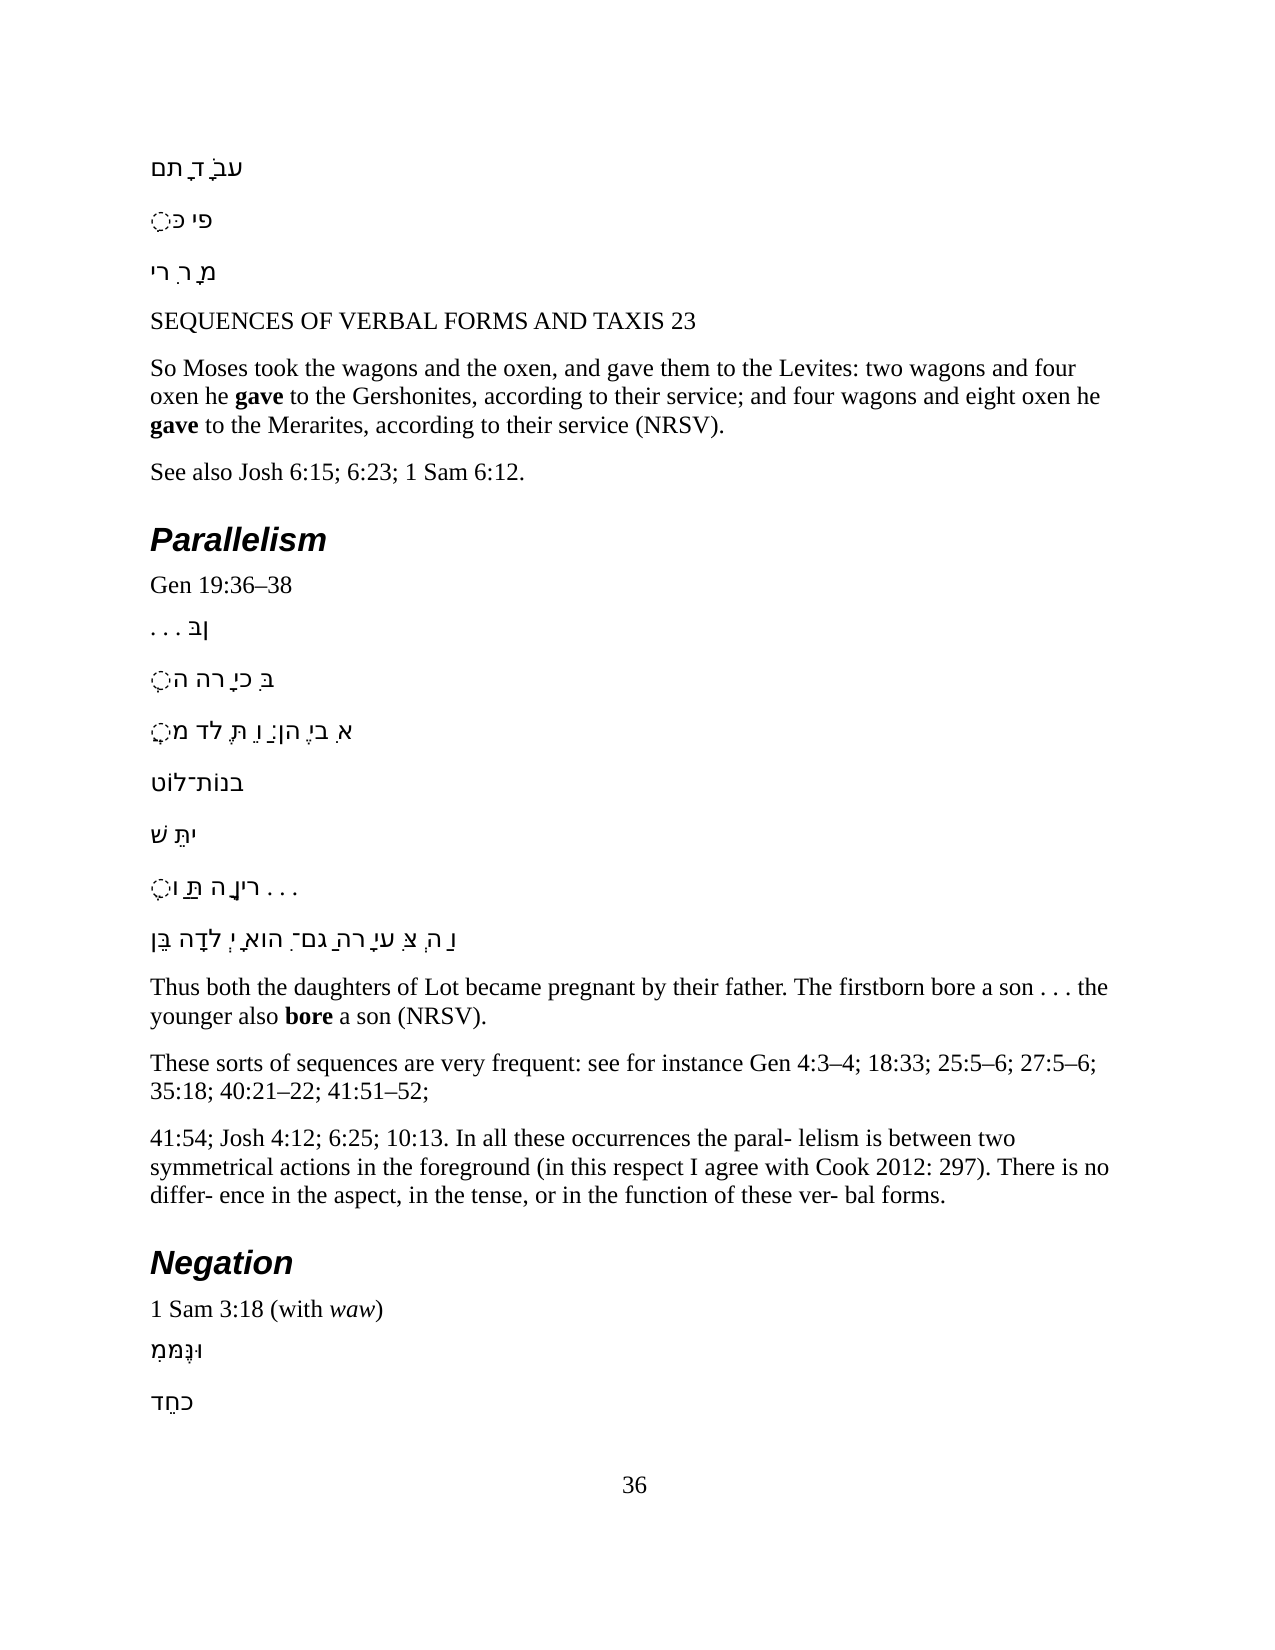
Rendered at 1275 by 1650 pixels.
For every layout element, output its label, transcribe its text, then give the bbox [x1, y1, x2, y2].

text ִפי כּ [150, 202, 1125, 236]
text So Moses took the wagons and the oxen, and gave them to the Levites: two wagons and four oxen he gave to the Gershonites, according to their service; and four wagons and eight oxen he gave to the Merarites, according to their service (NRSV). [150, 353, 1125, 439]
text Thus both the daughters of Lot became pregnant by their father. The firstborn bore a son . . . the younger also bore a son (NRSV). [150, 972, 1125, 1030]
text SEQUENCES OF VERBAL FORMS AND TAXIS 23 [150, 306, 1125, 335]
subtitle Parallelism [150, 519, 1125, 558]
text בנוֹת־לוֹט [150, 764, 1125, 798]
text מ ָר ִרי [150, 254, 1125, 288]
text ֶריןָ ֲה תַּ ַו . . . [150, 868, 1125, 902]
text וּנֶּמּמִ [150, 1332, 1125, 1366]
text כחֵד [150, 1384, 1125, 1418]
text ו ַה ְצּ ִﬠי ָרה ַגם־ ִהוא ָי ְלדָה בֵּן [150, 920, 1125, 954]
text ֲא ִבי ֶהן׃ ַו ֵתּ ֶלד מ [150, 712, 1125, 746]
text ְבּ ִכי ָרה ה [150, 660, 1125, 694]
text Gen 19:36–38 [150, 571, 1125, 599]
text 41:54; Josh 4:12; 6:25; 10:13. In all these occurrences the paral- lelism is between two symmetrical actions in the foreground (in this respect I agree with Cook 2012: 297). There is no differ- ence in the aspect, in the tense, or in the function of these ver- bal forms. [150, 1123, 1125, 1209]
subtitle Negation [150, 1243, 1125, 1282]
text ﬠבֹ ָד ָתם [150, 150, 1125, 184]
text יתֵּ שׁ [150, 816, 1125, 850]
text See also Josh 6:15; 6:23; 1 Sam 6:12. [150, 457, 1125, 486]
text 1 Sam 3:18 (with waw) [150, 1294, 1125, 1323]
text . . . ןבּ [150, 608, 1125, 642]
text These sorts of sequences are very frequent: see for instance Gen 4:3–4; 18:33; 25:5–6; 27:5–6; 35:18; 40:21–22; 41:51–52; [150, 1048, 1125, 1105]
